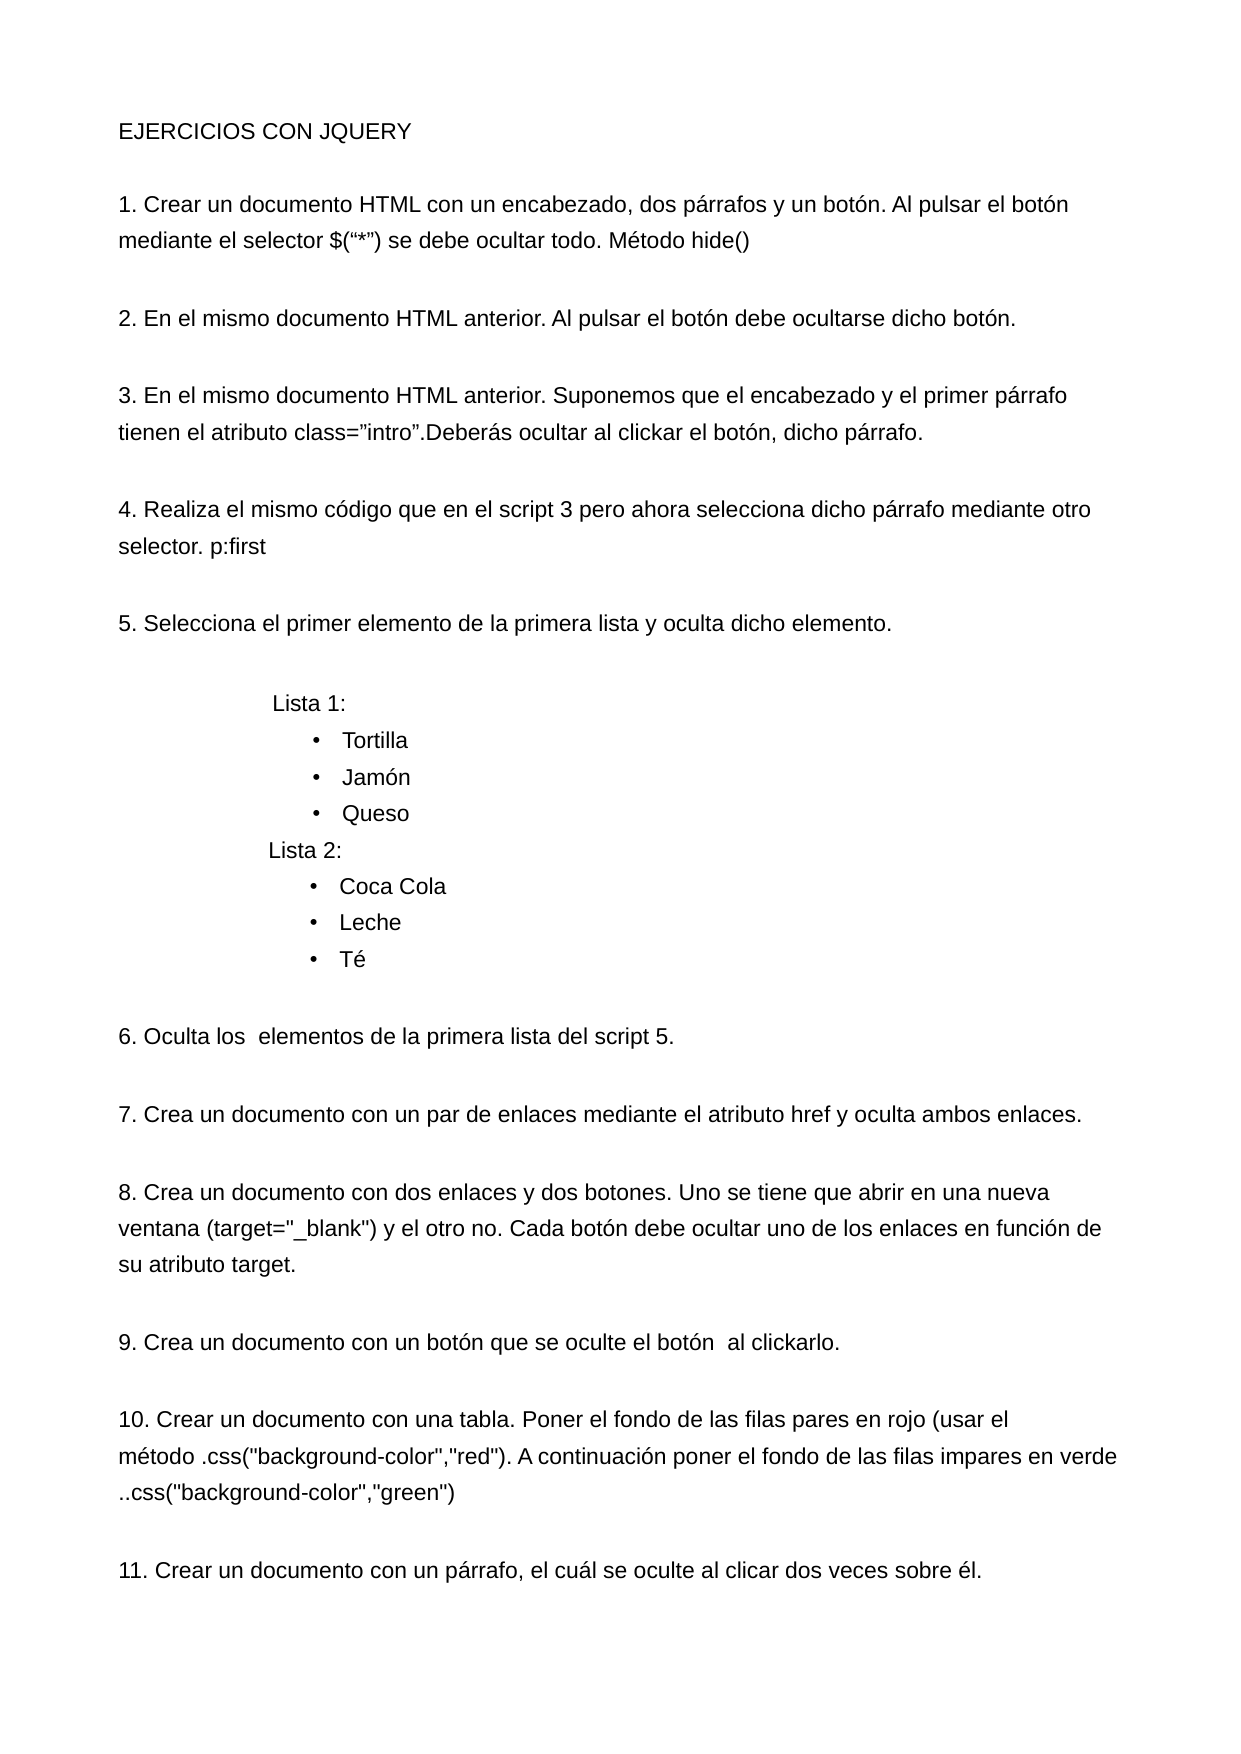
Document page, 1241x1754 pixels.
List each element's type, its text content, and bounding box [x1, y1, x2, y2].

text EJERCICIOS CON JQUERY [118, 118, 1122, 144]
text 5. Selecciona el primer elemento de la primera lista y oculta dicho elemento. [118, 610, 1122, 637]
list Queso [312, 800, 1122, 827]
text 4. Realiza el mismo código que en el script 3 pero ahora selecciona dicho párrafo mediante otro selector. p:first [118, 496, 1122, 559]
list Tortilla [312, 727, 1122, 754]
text 11. Crear un documento con un párrafo, el cuál se oculte al clicar dos veces sobre él. [118, 1557, 1122, 1583]
list Té [309, 946, 1122, 972]
list Leche [309, 909, 1122, 936]
text 10. Crear un documento con una tabla. Poner el fondo de las filas pares en rojo (usar el método .css("background-color","red"). A continuación poner el fondo de las filas impares en verde ..css("background-color","green") [118, 1406, 1122, 1505]
text 1. Crear un documento HTML con un encabezado, dos párrafos y un botón. Al pulsar el botón mediante el selector $(“*”) se debe ocultar todo. Método hide() [118, 191, 1122, 253]
text 7. Crea un documento con un par de enlaces mediante el atributo href y oculta ambos enlaces. [118, 1101, 1122, 1127]
text 8. Crea un documento con dos enlaces y dos botones. Uno se tiene que abrir en una nueva ventana (target="_blank") y el otro no. Cada botón debe ocultar uno de los enlaces en función de su atributo target. [118, 1178, 1122, 1277]
text 2. En el mismo documento HTML anterior. Al pulsar el botón debe ocultarse dicho botón. [118, 305, 1122, 331]
list Coca Cola [309, 873, 1122, 899]
text 9. Crea un documento con un botón que se oculte el botón al clickarlo. [118, 1329, 1122, 1355]
text 3. En el mismo documento HTML anterior. Suponemos que el encabezado y el primer párrafo tienen el atributo class=”intro”.Deberás ocultar al clickar el botón, dicho párrafo. [118, 382, 1122, 445]
list Jamón [312, 764, 1122, 790]
text 6. Oculta los elementos de la primera lista del script 5. [118, 1023, 1122, 1049]
text Lista 1: [118, 688, 1122, 717]
text Lista 2: [193, 837, 1122, 863]
